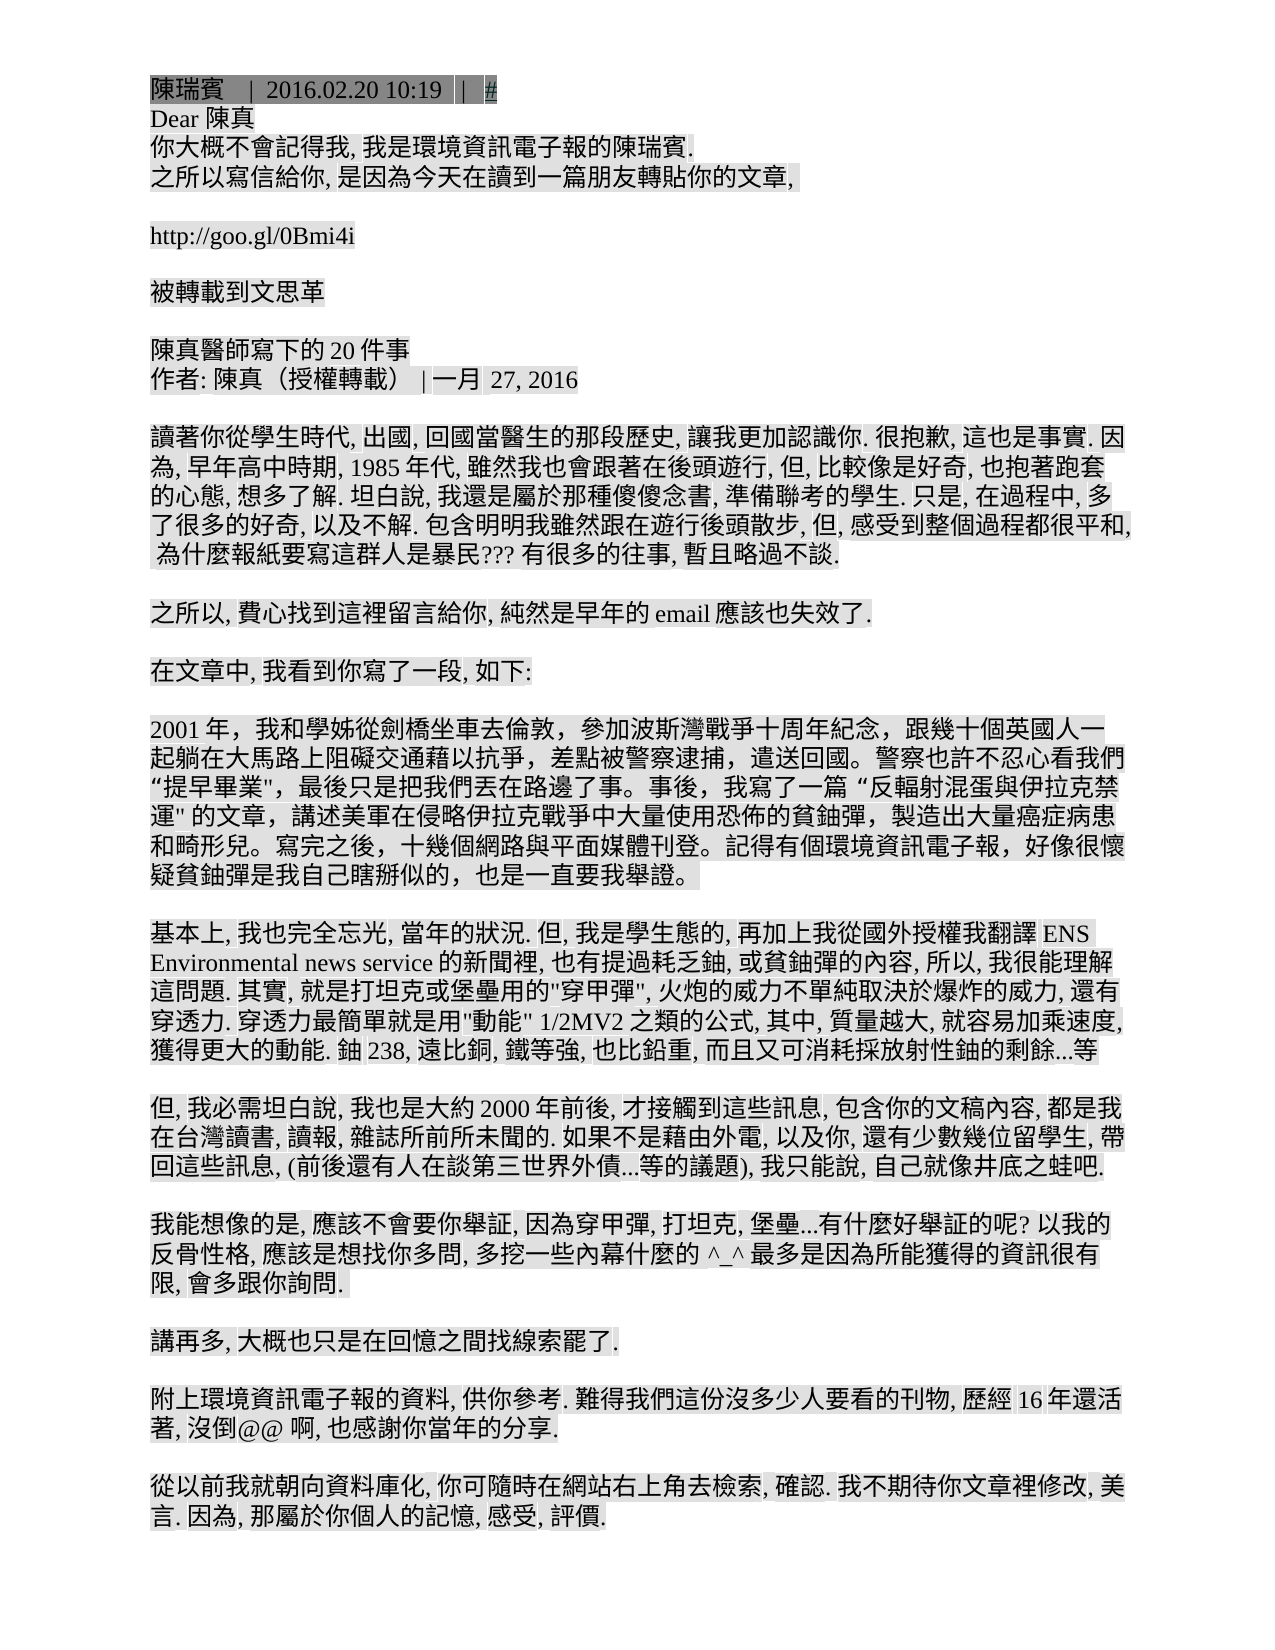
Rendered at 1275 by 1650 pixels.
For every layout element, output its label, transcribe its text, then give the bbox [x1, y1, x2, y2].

text Dear 陳真 你大概不會記得我, 我是環境資訊電子報的陳瑞賓. 之所以寫信給你, 是因為今天在讀到一篇朋友轉貼你的文章, http://goo.gl/0Bmi4i 被轉載到文思革 陳真醫師寫下的20件事 作者: 陳真（授權轉載） | 一月 27, 2016 讀著你從學生時代, 出國, 回國當醫生的那段歷史, 讓我更加認識你. 很抱歉, 這也是事實. 因為, 早年高中時期, 1985年代, 雖然我也會跟著在後頭遊行, 但, 比較像是好奇, 也抱著跑套的心態, 想多了解. 坦白說, 我還是屬於那種傻傻念書, 準備聯考的學生. 只是, 在過程中, 多了很多的好奇, 以及不解. 包含明明我雖然跟在遊行後頭散步, 但, 感受到整個過程都很平和, 為什麼報紙要寫這群人是暴民??? 有很多的往事, 暫且略過不談. 之所以, 費心找到這裡留言給你, 純然是早年的email應該也失效了. 在文章中, 我看到你寫了一段, 如下: 2001年，我和學姊從劍橋坐車去倫敦，參加波斯灣戰爭十周年紀念，跟幾十個英國人一起躺在大馬路上阻礙交通藉以抗爭，差點被警察逮捕，遣送回國。警察也許不忍心看我們 “提早畢業"，最後只是把我們丟在路邊了事。事後，我寫了一篇 “反輻射混蛋與伊拉克禁運" 的文章，講述美軍在侵略伊拉克戰爭中大量使用恐佈的貧鈾彈，製造出大量癌症病患和畸形兒。寫完之後，十幾個網路與平面媒體刊登。記得有個環境資訊電子報，好像很懷疑貧鈾彈是我自己瞎掰似的，也是一直要我舉證。 基本上, 我也完全忘光, 當年的狀況. 但, 我是學生態的, 再加上我從國外授權我翻譯ENS Environmental news service的新聞裡, 也有提過耗乏鈾, 或貧鈾彈的內容, 所以, 我很能理解這問題. 其實, 就是打坦克或堡壘用的"穿甲彈", 火炮的威力不單純取決於爆炸的威力, 還有穿透力. 穿透力最簡單就是用"動能" 1/2MV2之類的公式, 其中, 質量越大, 就容易加乘速度, 獲得更大的動能. 鈾238, 遠比銅, 鐵等強, 也比鉛重, 而且又可消耗採放射性鈾的剩餘...等 但, 我必需坦白說, 我也是大約2000年前後, 才接觸到這些訊息, 包含你的文稿內容, 都是我在台灣讀書, 讀報, 雜誌所前所未聞的. 如果不是藉由外電, 以及你, 還有少數幾位留學生, 帶回這些訊息, (前後還有人在談第三世界外債...等的議題), 我只能說, 自己就像井底之蛙吧. 我能想像的是, 應該不會要你舉証, 因為穿甲彈, 打坦克, 堡壘...有什麼好舉証的呢? 以我的反骨性格, 應該是想找你多問, 多挖一些內幕什麼的 ^_^ 最多是因為所能獲得的資訊很有限, 會多跟你詢問. 講再多, 大概也只是在回憶之間找線索罷了. 附上環境資訊電子報的資料, 供你參考. 難得我們這份沒多少人要看的刊物, 歷經16年還活著, 沒倒@@ 啊, 也感謝你當年的分享. 從以前我就朝向資料庫化, 你可隨時在網站右上角去檢索, 確認. 我不期待你文章裡修改, 美言. 因為, 那屬於你個人的記憶, 感受, 評價. 我只是想跟你表達, 我自認為還算喜歡你的文章, 在當年也帶給我和許多人在台灣看不到, 也不了解的訊息. ---底下是你當年分享的文章--- http://goo.gl/QRZaeH 我以後想當蝴蝶――寫于《動物福音》之後| 台灣環境資訊協會-環境資訊 ... 2007年5月13日 ... 作者：陳真（人科靈長類、醫師、哲學家）. animal gospel 1999年春天，在劍橋三一 學院「維根斯坦與馬克思」的研討會中，著名哲學家范光棣說：「哲學 ... e-info.org.tw/node/22403 一種宿命或一種妄想？ (上) [環境關懷事件]. 一種宿命或一種妄想？ (上). 作者：陳真17 Feb. 2001. 連我算在內， 世界上應該有五十億的人口，但是，這個可憐的小地球，地底下，卻埋了一億一千萬 ... e-info.org.tw/against/2001/against-01050701.htm 反輻射混蛋和伊拉克禁運(下) [環境關懷事件]. 反輻射混蛋和伊拉克禁運(下). 作者：陳真日期：2001.01.16. 至於禁 運，理由是說海珊發展生化武器，可是，如果生化武器是禁止發展的東西，為什麼英美 ... e-info.org.tw/against/2001/against-01021301.htm 反輻射混蛋和伊拉克禁運(上) [環境關懷事件]. 反輻射混蛋和伊拉克禁運(上). 作者：陳真日期：2001.01.16. 今天是「 波斯灣戰爭十周年紀念」。其實不應該說「紀念」，因為這場戰爭還沒有結束，其實也 ... e-info.org.tw/against/2001/against-01021201.htm 一封信: 給支持解除第三世界債務的人 [環境關懷事件]. 一封信: 給支持解除第三世界債務的人. 作者：陳真14 Feb. 2001. 這 事我再報告一下，這是1996 年由英國三個教會發起的一個運動，叫做「福音兩 ... e-info.org.tw/against/2001/against-01022801.htm 一種宿命或一種妄想？ (下) | 台灣環境資訊協會-環境資訊中心 2001年5月8日 ... 作者：陳真17 Feb. 2001. 據聯合國統計，全世界有十億以上的饑餓人口，所謂饑餓， 就是吃不飽或沒得吃，缺乏的當然是糧食，先進國家如果真的那麼 ... e-info.org.tw/node/11145 環境資訊電子報2001-02-12 2001年2月12日 ... 作者：陳真日期：2001.01.16. 今天是「波斯灣戰爭十周年紀念」。其實不應該說「紀念」 ，因為這場戰爭還沒有結束，其實也不應該說是「戰爭」，因為實力 ... e-info.org.tw/2001/02/0212/010212.htm 環境資訊電子報2001-05-08 2001年5月8日 ... 作者：陳真17 Feb. 2001. 據聯合國統計，全世界有十億以上的饑餓人口，所謂饑餓， 就是吃不飽或沒得吃，缺乏的當然是糧食，先進國家如果真的那麼 ... e-info.org.tw/2001/05/0508/010508.htm 原住民狩獵管理辦法有待聽證會釐清| 台灣環境資訊協會-環境資訊中心 2010年12月22日 ... ... 中央研究院生物多樣性中心退休研究員劉小如、麥田診所院長陳真、成功大學歷史 系助理教授李鑑慧、交通大學電控工程研究所教授楊谷洋. e-info.org.tw/node/62120 環境資訊電子報2001-02-13 2001年2月13日 ... 作者：陳真日期：2001.01.16. 至於禁運，理由是說海珊發展生化武器，可是，如果生化 武器是禁止發展的東西，為什麼英美等強國自己可以例外？ e-info.org.tw/2001/02/0213/010213.htm ---底下是我們當年前後來自ENS的環境資訊--- https://goo.gl/LwfA1u 環境資訊電子報2002-10-21 2002年10月21日 ... 本日主題: 聯合國在波士尼亞與赫塞哥維納境內進行耗乏鈾調查 ... 德國，柏林，2002 -10-15 (ENS)- 德國社民黨與綠黨在結束上月大選後，雙方已 ... e-info.org.tw/2002/10/1021/021021.htm 環境資訊電子報2001-01-18 2001年1月18日 ... 本日主題快速掃描: 引發波灣戰後症候群的可能是殺蟲劑而非耗乏鈾砲彈 ... 美國， 華盛頓特區，2001-01-15 (ENS)- 在政權交接前的最後一次專題 ... e-info.org.tw/2001/01/0118/010118.htm 環境資訊電子報-特刊-2003年國際「十大環境」新聞回顧 2004年1月20日 ... 前南斯拉夫內戰時北約部隊所使用的耗乏鈾彈頭，更造成輻射污染。 ..... 法國，史特 拉斯堡，2004-01-16 (ENS)- 一項由190萬人簽署，要求歐洲議會 ... e-info.org.tw/2004/01/0120/040120S.htm 環境資訊電子報2001-08-30 2001年8月30日 ... 版權歸屬Environment News Service(ENS)，環境資訊協會(李瑞玉譯，蔡麗伶審校) .... 賓州癌症中心因非法處置耗乏鈾（depleted uranium）而遭罰鍰. e-info.org.tw/2001/08/0830/010830.htm 2003回顧：美國出兵伊拉克民生與環境受重創 2004年1月20日 ... 戰爭武器的發展過程中，無論毒氣、生物戰劑、子母彈、地雷、或使用耗乏鈾為原料的 反裝甲武器，殺傷力越強，對環境破壞越強；即使一顆小小的鉛 ... e-info.org.tw/node/4849 環境資訊電子報2004-11-11(全) 2004年11月11日 ... 冰島，雷克雅維克，2004-11-08 (ENS)- 一個由300位科學家所組成的國際性團隊 ..... [生活環境]研究顯示風滾草會自核試場等荒地中吸收耗乏鈾. e-info.org.tw/2004/11/1111/041111A.htm 最後, 我只是想跟你多分享一點, 至少在我身邊, 有越來越多的人能理解你所談的, 我指的是對人權, 理性...的意義和價值. 雖然也各自處在不同的位置, 用不同的方式在各自努力. 當然, 也常有類似的憤怒, 甚至是悲憤. 以上, 祝 順心. ps. 如果不嫌棄, 希望有機會在您百忙之中, 藉由環境資訊電子報的平台, 多跟讀者分享些什麼. [150, 104, 1125, 1559]
text 陳瑞賓 | 2016.02.20 10:19 | # [150, 75, 1125, 104]
